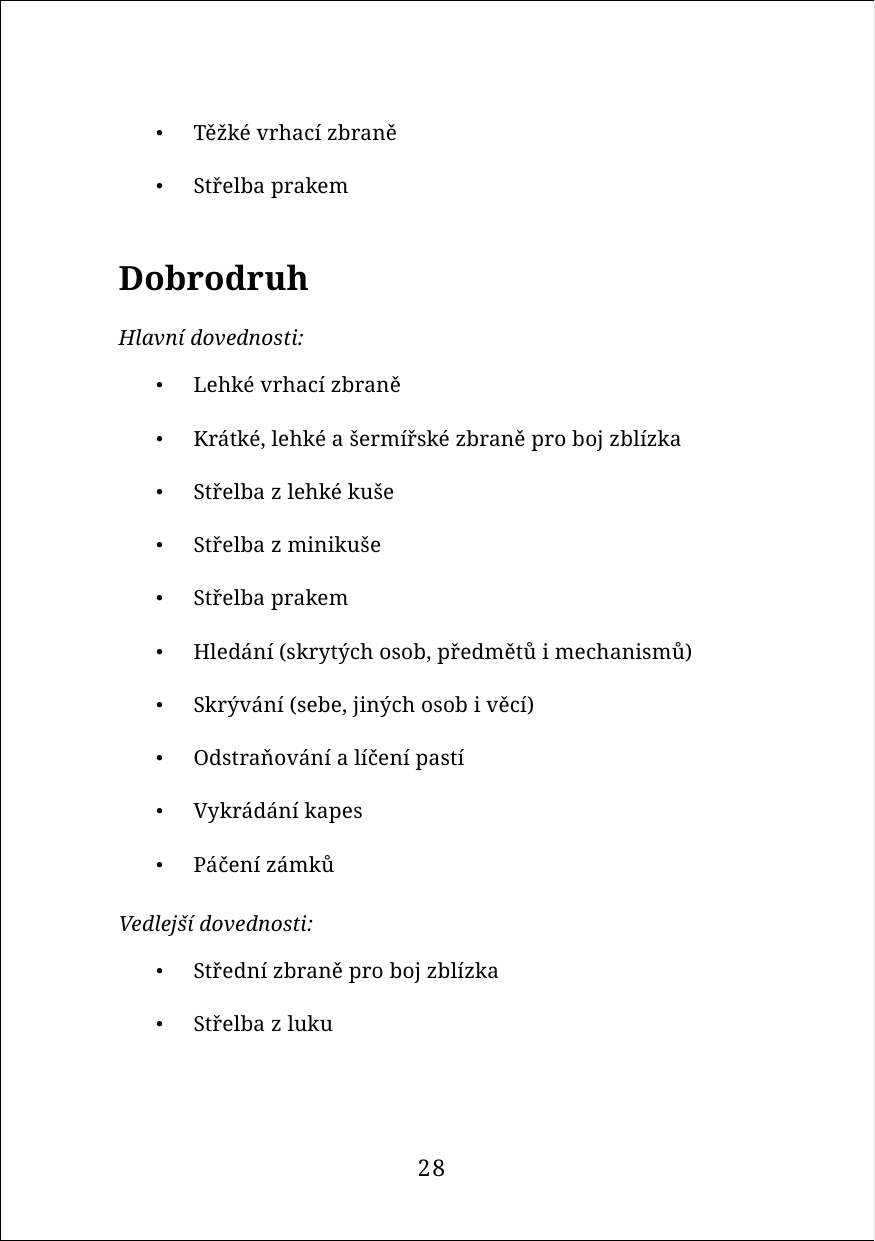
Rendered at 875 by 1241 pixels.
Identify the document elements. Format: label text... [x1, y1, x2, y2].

list Odstraňování a líčení pastí [156, 743, 756, 772]
list Skrývání (sebe, jiných osob i věcí) [156, 690, 756, 718]
list Těžké vrhací zbraně [156, 118, 756, 147]
list Lehké vrhací zbraně [156, 371, 756, 399]
list Střelba z lehké kuše [156, 477, 756, 506]
list Střelba z minikuše [156, 530, 756, 559]
list Hledání (skrytých osob, předmětů i mechanismů) [156, 637, 756, 665]
list Krátké, lehké a šermířské zbraně pro boj zblízka [156, 424, 756, 452]
subtitle Dobrodruh [118, 254, 756, 300]
list Střelba prakem [156, 583, 756, 612]
list Střední zbraně pro boj zblízka [156, 956, 756, 984]
list Střelba z luku [156, 1009, 756, 1038]
list Střelba prakem [156, 171, 756, 200]
list Páčení zámků [156, 850, 756, 878]
text Hlavní dovednosti: [118, 323, 756, 352]
text Vedlejší dovednosti: [118, 909, 756, 937]
list Vykrádání kapes [156, 796, 756, 825]
